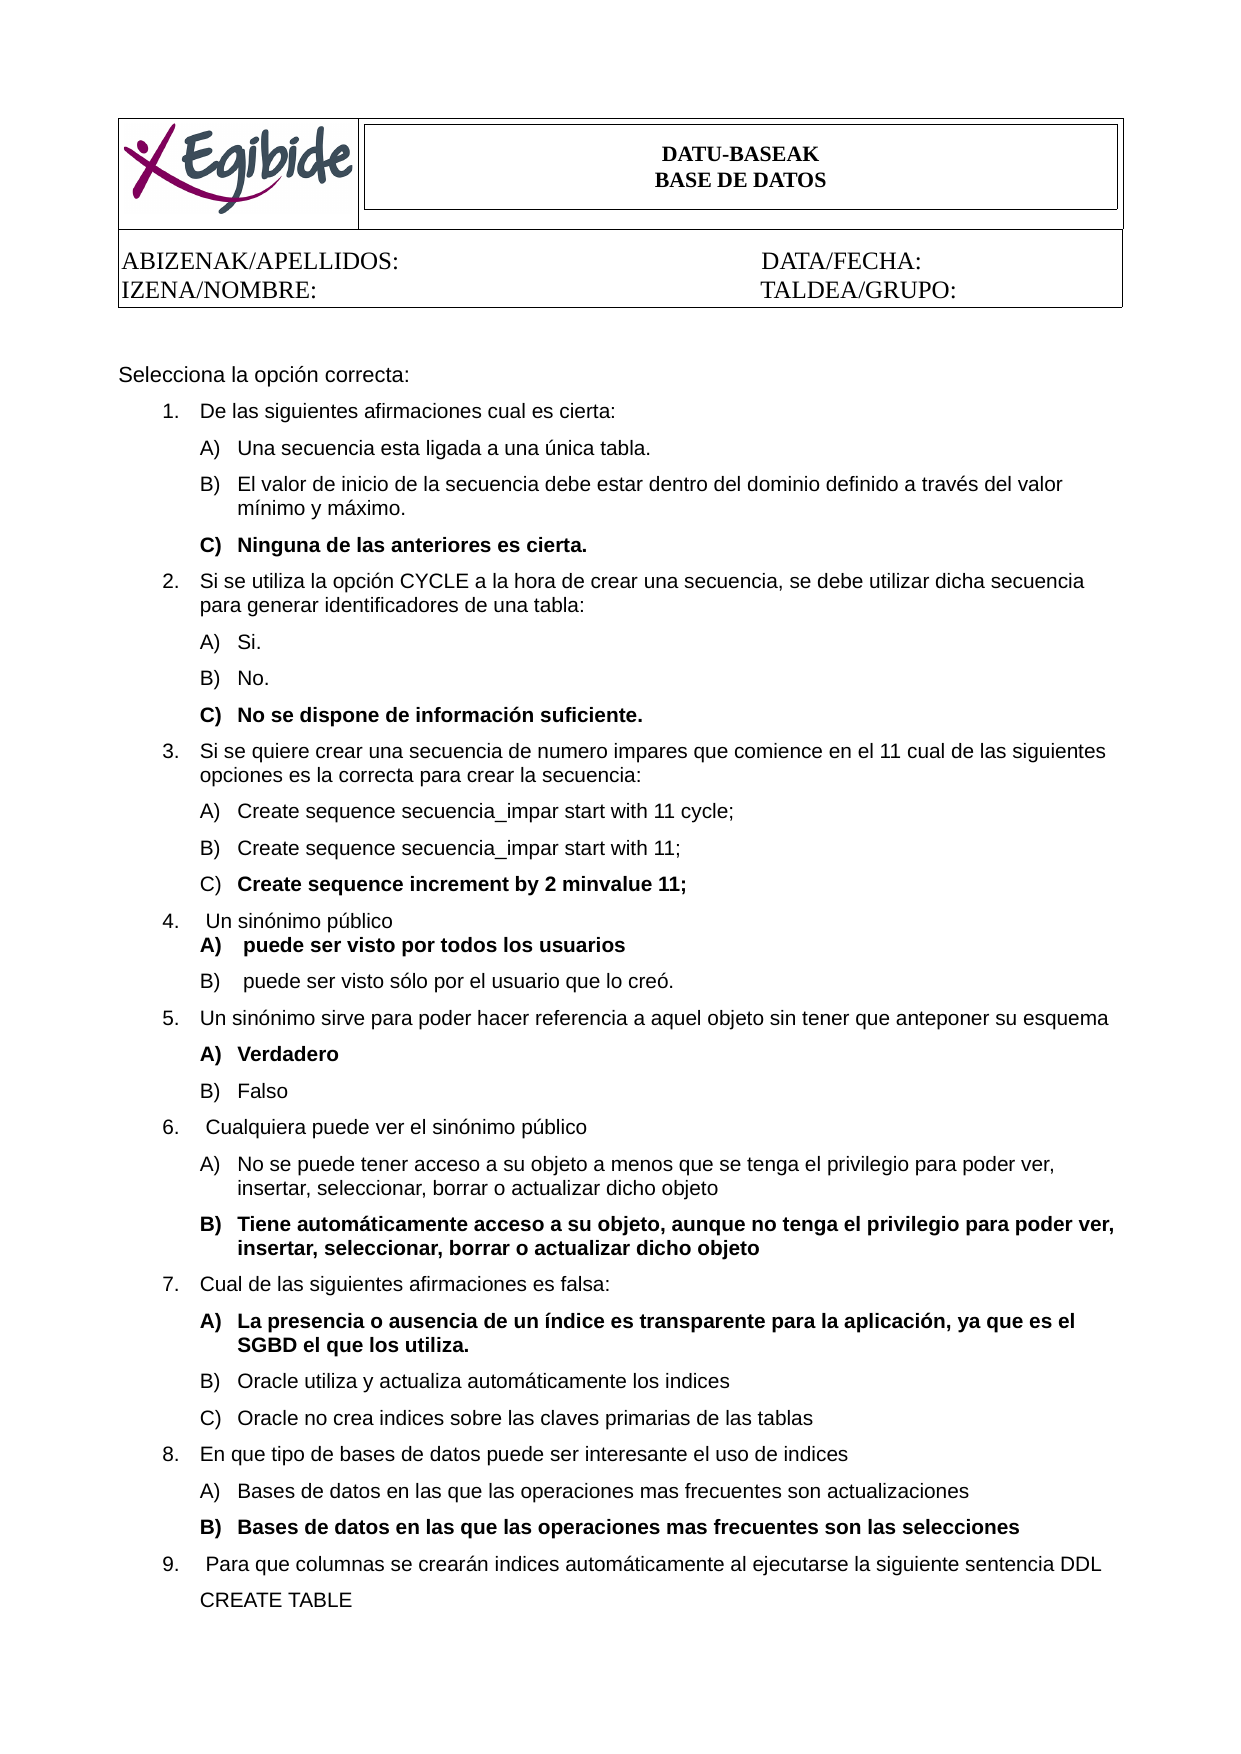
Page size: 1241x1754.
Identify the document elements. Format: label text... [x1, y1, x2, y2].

list puede ser visto por todos los usuarios [199, 933, 1122, 957]
list Oracle utiliza y actualiza automáticamente los indices [199, 1369, 1122, 1393]
list Un sinónimo sirve para poder hacer referencia a aquel objeto sin tener que anteponer su esquema [162, 1006, 1122, 1029]
picture [123, 123, 353, 214]
list Si se utiliza la opción CYCLE a la hora de crear una secuencia, se debe utilizar dicha secuencia para generar identificadores de una tabla: [162, 569, 1122, 617]
list No se dispone de información suficiente. [199, 702, 1122, 726]
list Para que columnas se crearán indices automáticamente al ejecutarse la siguiente sentencia DDL [162, 1551, 1122, 1575]
list Un sinónimo público [162, 909, 1122, 933]
list No se puede tener acceso a su objeto a menos que se tenga el privilegio para poder ver, insertar, seleccionar, borrar o actualizar dicho objeto [199, 1151, 1122, 1199]
list De las siguientes afirmaciones cual es cierta: [162, 399, 1122, 423]
list Cual de las siguientes afirmaciones es falsa: [162, 1272, 1122, 1296]
list Cualquiera puede ver el sinónimo público [162, 1115, 1122, 1139]
list Bases de datos en las que las operaciones mas frecuentes son las selecciones [199, 1515, 1122, 1539]
list Si. [199, 629, 1122, 653]
list Create sequence secuencia_impar start with 11; [199, 836, 1122, 860]
list Una secuencia esta ligada a una única tabla. [199, 436, 1122, 460]
list puede ser visto sólo por el usuario que lo creó. [199, 969, 1122, 993]
list El valor de inicio de la secuencia debe estar dentro del dominio definido a través del valor mínimo y máximo. [199, 472, 1122, 520]
list Si se quiere crear una secuencia de numero impares que comience en el 11 cual de las siguientes opciones es la correcta para crear la secuencia: [162, 739, 1122, 787]
text Selecciona la opción correcta: [118, 362, 1122, 387]
list Tiene automáticamente acceso a su objeto, aunque no tenga el privilegio para poder ver, insertar, seleccionar, borrar o actualizar dicho objeto [199, 1212, 1122, 1260]
list Falso [199, 1078, 1122, 1102]
list La presencia o ausencia de un índice es transparente para la aplicación, ya que es el SGBD el que los utiliza. [199, 1309, 1122, 1357]
list Ninguna de las anteriores es cierta. [199, 533, 1122, 557]
list No. [199, 666, 1122, 690]
list Create sequence secuencia_impar start with 11 cycle; [199, 799, 1122, 823]
list En que tipo de bases de datos puede ser interesante el uso de indices [162, 1442, 1122, 1466]
list CREATE TABLE [162, 1588, 1122, 1612]
list Bases de datos en las que las operaciones mas frecuentes son actualizaciones [199, 1478, 1122, 1502]
list Oracle no crea indices sobre las claves primarias de las tablas [199, 1406, 1122, 1429]
list Create sequence increment by 2 minvalue 11; [199, 872, 1122, 896]
list Verdadero [199, 1042, 1122, 1066]
